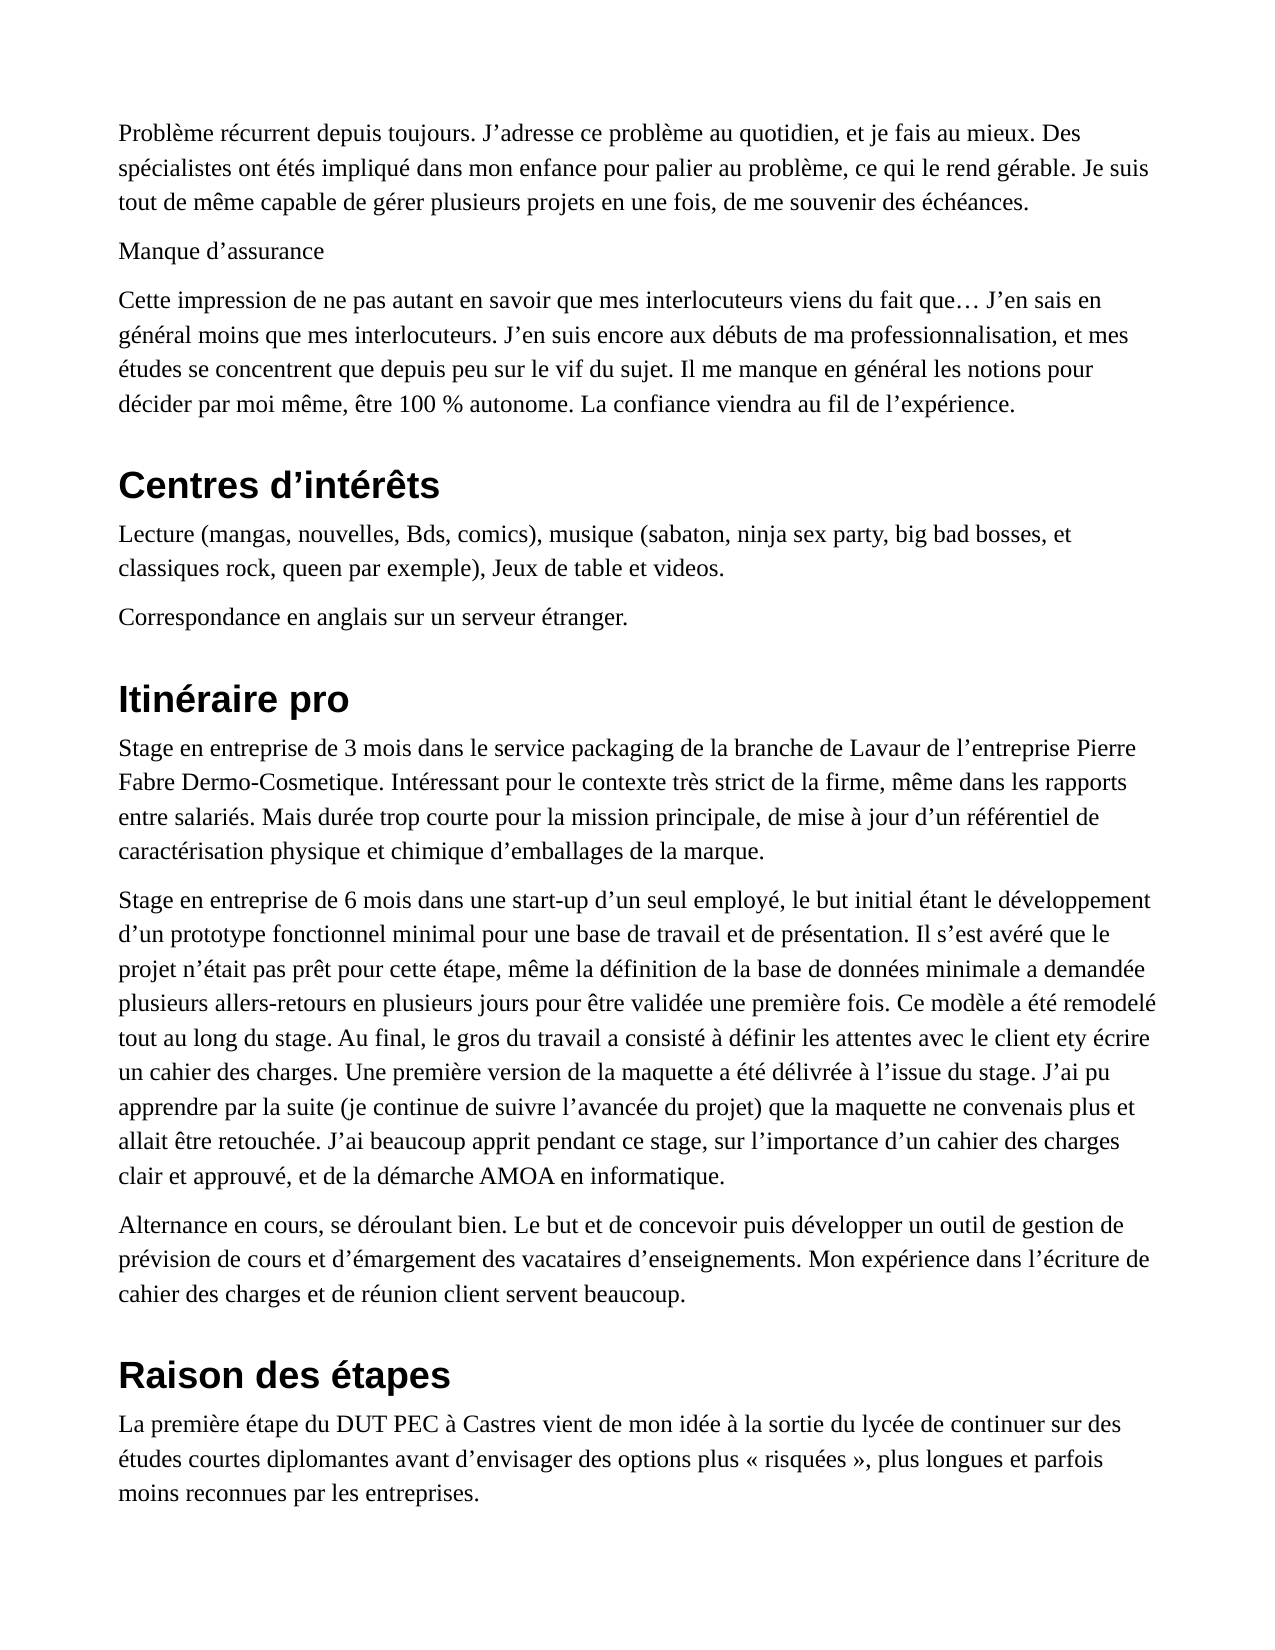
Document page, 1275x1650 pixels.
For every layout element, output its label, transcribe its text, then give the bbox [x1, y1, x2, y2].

text Problème récurrent depuis toujours. J’adresse ce problème au quotidien, et je fais au mieux. Des spécialistes ont étés impliqué dans mon enfance pour palier au problème, ce qui le rend gérable. Je suis tout de même capable de gérer plusieurs projets en une fois, de me souvenir des échéances. [118, 118, 1157, 216]
text Manque d’assurance [118, 236, 1157, 265]
text Stage en entreprise de 3 mois dans le service packaging de la branche de Lavaur de l’entreprise Pierre Fabre Dermo-Cosmetique. Intéressant pour le contexte très strict de la firme, même dans les rapports entre salariés. Mais durée trop courte pour la mission principale, de mise à jour d’un référentiel de caractérisation physique et chimique d’emballages de la marque. [118, 733, 1157, 865]
subtitle Centres d’intérêts [118, 463, 1157, 506]
text Lecture (mangas, nouvelles, Bds, comics), musique (sabaton, ninja sex party, big bad bosses, et classiques rock, queen par exemple), Jeux de table et videos. [118, 519, 1157, 582]
text Stage en entreprise de 6 mois dans une start-up d’un seul employé, le but initial étant le développement d’un prototype fonctionnel minimal pour une base de travail et de présentation. Il s’est avéré que le projet n’était pas prêt pour cette étape, même la définition de la base de données minimale a demandée plusieurs allers-retours en plusieurs jours pour être validée une première fois. Ce modèle a été remodelé tout au long du stage. Au final, le gros du travail a consisté à définir les attentes avec le client ety écrire un cahier des charges. Une première version de la maquette a été délivrée à l’issue du stage. J’ai pu apprendre par la suite (je continue de suivre l’avancée du projet) que la maquette ne convenais plus et allait être retouchée. J’ai beaucoup apprit pendant ce stage, sur l’importance d’un cahier des charges clair et approuvé, et de la démarche AMOA en informatique. [118, 885, 1157, 1190]
text Correspondance en anglais sur un serveur étranger. [118, 602, 1157, 631]
subtitle Itinéraire pro [118, 676, 1157, 720]
text La première étape du DUT PEC à Castres vient de mon idée à la sortie du lycée de continuer sur des études courtes diplomantes avant d’envisager des options plus « risquées », plus longues et parfois moins reconnues par les entreprises. [118, 1409, 1157, 1507]
text Alternance en cours, se déroulant bien. Le but et de concevoir puis développer un outil de gestion de prévision de cours et d’émargement des vacataires d’enseignements. Mon expérience dans l’écriture de cahier des charges et de réunion client servent beaucoup. [118, 1210, 1157, 1308]
text Cette impression de ne pas autant en savoir que mes interlocuteurs viens du fait que… J’en sais en général moins que mes interlocuteurs. J’en suis encore aux débuts de ma professionnalisation, et mes études se concentrent que depuis peu sur le vif du sujet. Il me manque en général les notions pour décider par moi même, être 100 % autonome. La confiance viendra au fil de l’expérience. [118, 285, 1157, 417]
subtitle Raison des étapes [118, 1353, 1157, 1397]
